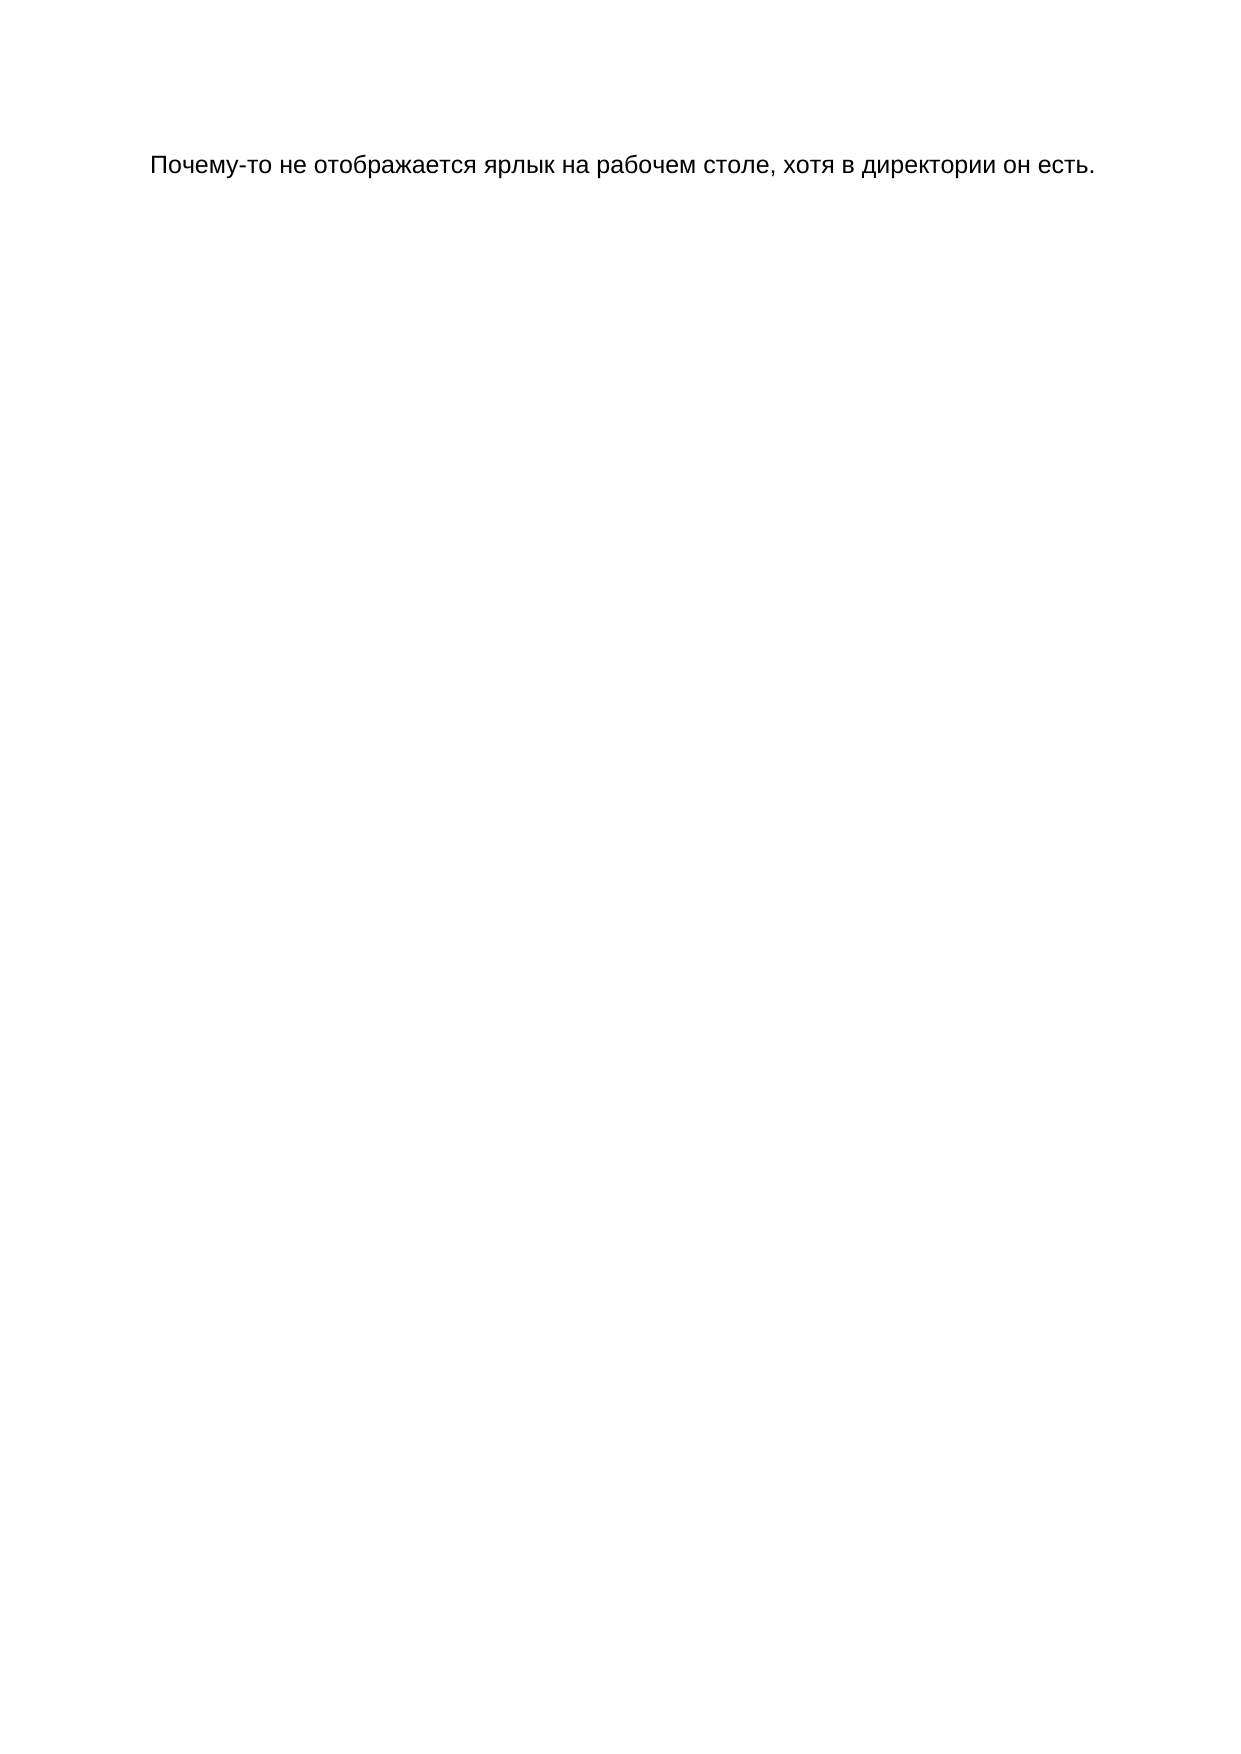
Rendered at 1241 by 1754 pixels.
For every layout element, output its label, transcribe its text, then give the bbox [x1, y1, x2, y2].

text Почему-то не отображается ярлык на рабочем столе, хотя в директории он есть. [150, 150, 1137, 179]
